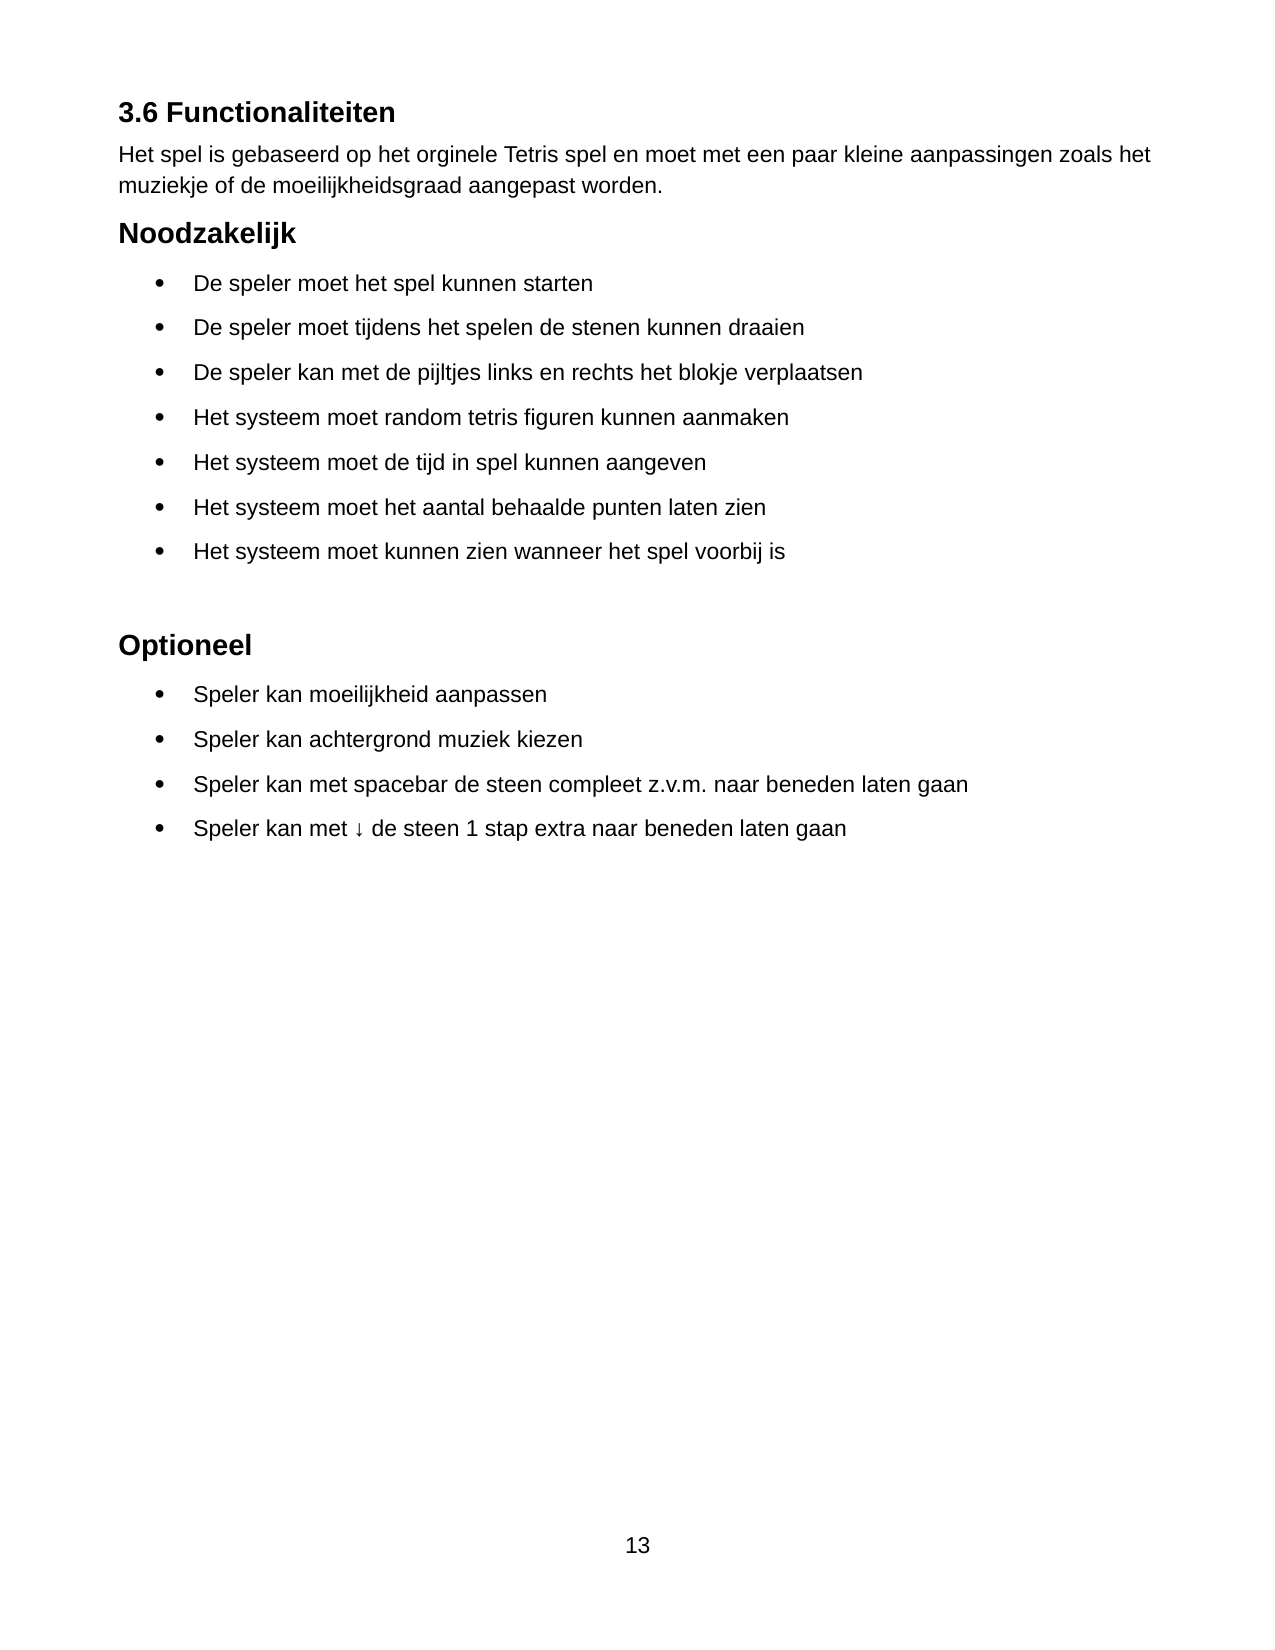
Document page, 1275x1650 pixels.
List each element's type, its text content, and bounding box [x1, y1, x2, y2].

list Het systeem moet de tijd in spel kunnen aangeven [156, 449, 1157, 475]
text Optioneel [118, 628, 1157, 661]
list Speler kan met spacebar de steen compleet z.v.m. naar beneden laten gaan [156, 771, 1157, 797]
list Speler kan achtergrond muziek kiezen [156, 726, 1157, 752]
list Speler kan moeilijkheid aanpassen [156, 681, 1157, 707]
list Het systeem moet random tetris figuren kunnen aanmaken [156, 404, 1157, 430]
list Speler kan met ↓ de steen 1 stap extra naar beneden laten gaan [156, 815, 1157, 842]
text Het spel is gebaseerd op het orginele Tetris spel en moet met een paar kleine aanpassingen zoals het muziekje of de moeilijkheidsgraad aangepast worden. [118, 141, 1157, 198]
list Het systeem moet het aantal behaalde punten laten zien [156, 493, 1157, 520]
text Noodzakelijk [118, 216, 1157, 250]
list De speler moet tijdens het spelen de stenen kunnen draaien [156, 314, 1157, 341]
list Het systeem moet kunnen zien wanneer het spel voorbij is [156, 538, 1157, 564]
list De speler moet het spel kunnen starten [156, 269, 1157, 296]
subtitle 3.6 Functionaliteiten [118, 96, 1157, 129]
list De speler kan met de pijltjes links en rechts het blokje verplaatsen [156, 359, 1157, 385]
